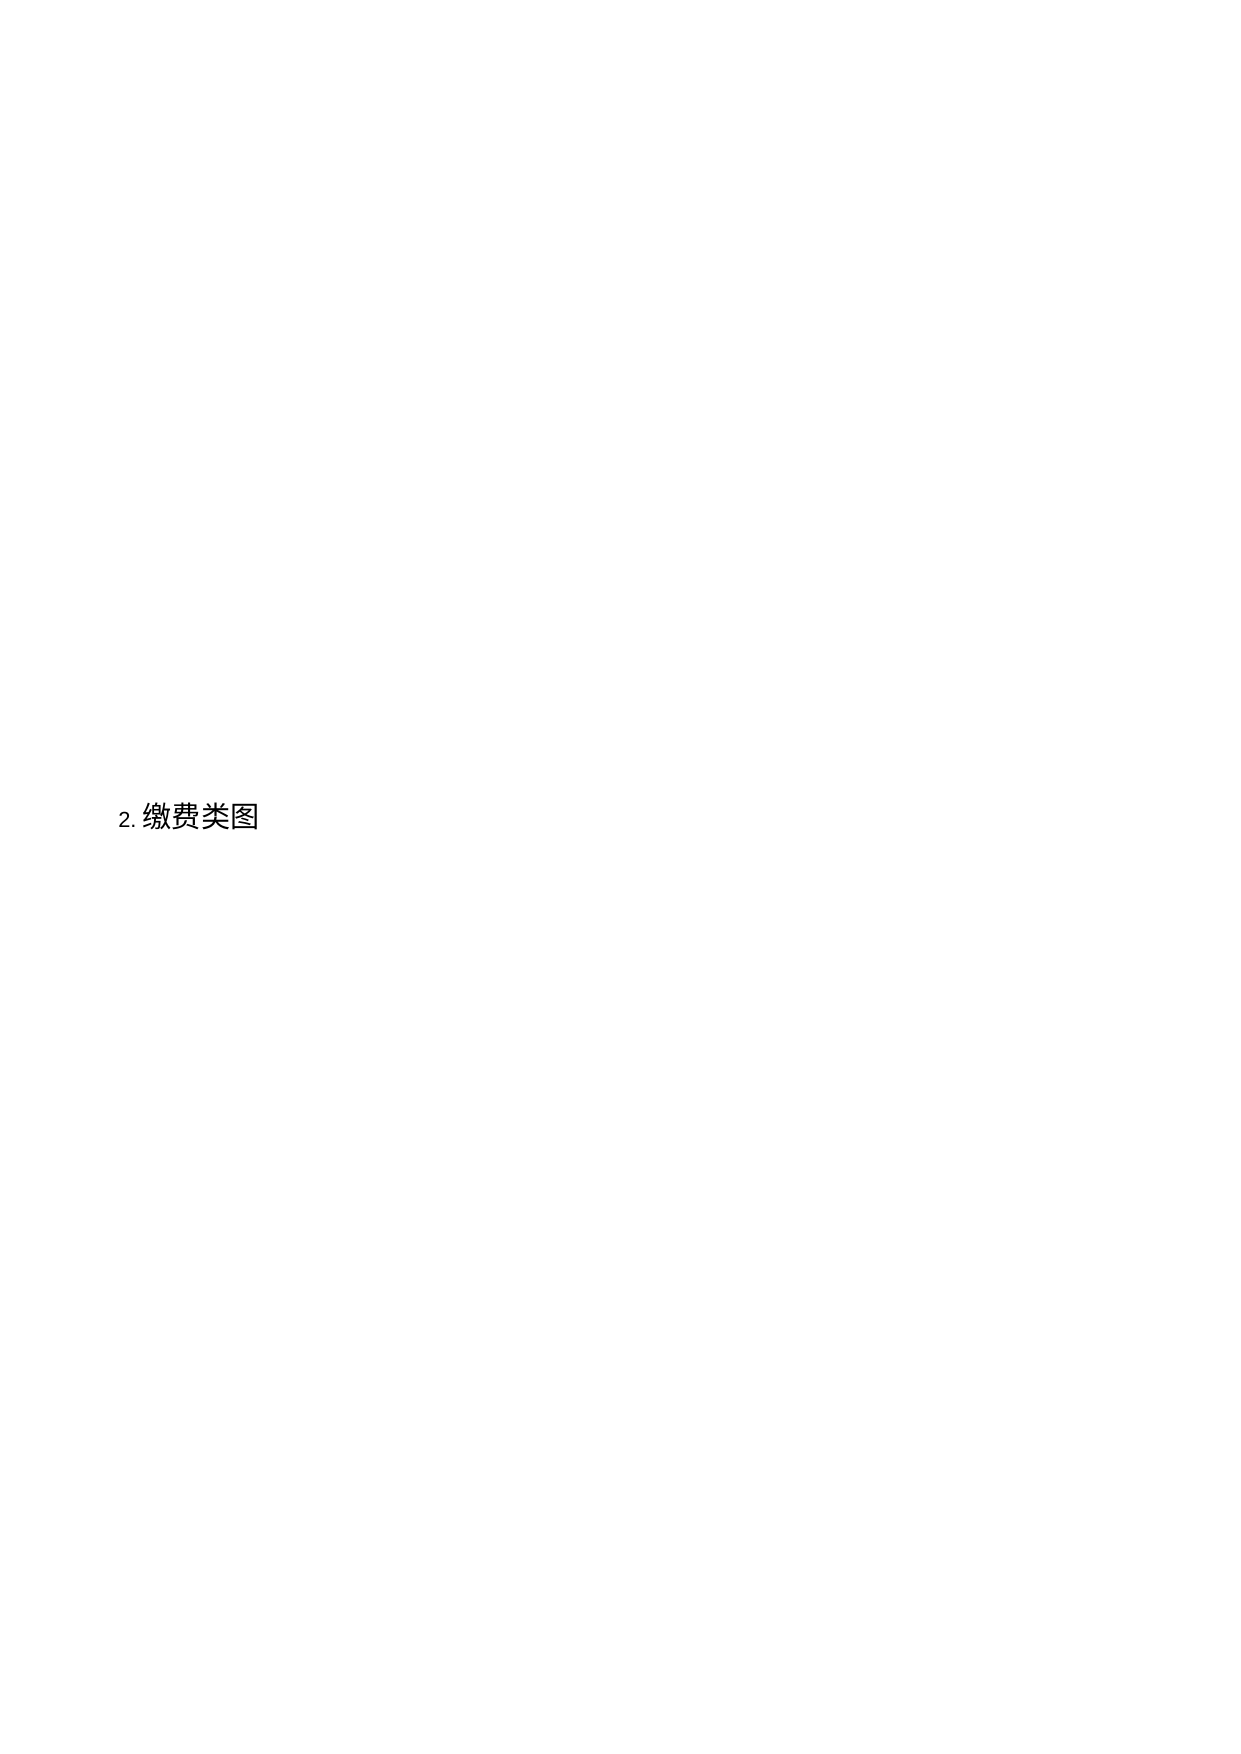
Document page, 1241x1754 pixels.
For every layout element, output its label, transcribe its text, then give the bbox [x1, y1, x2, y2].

subtitle 缴费类图 [118, 793, 1122, 835]
